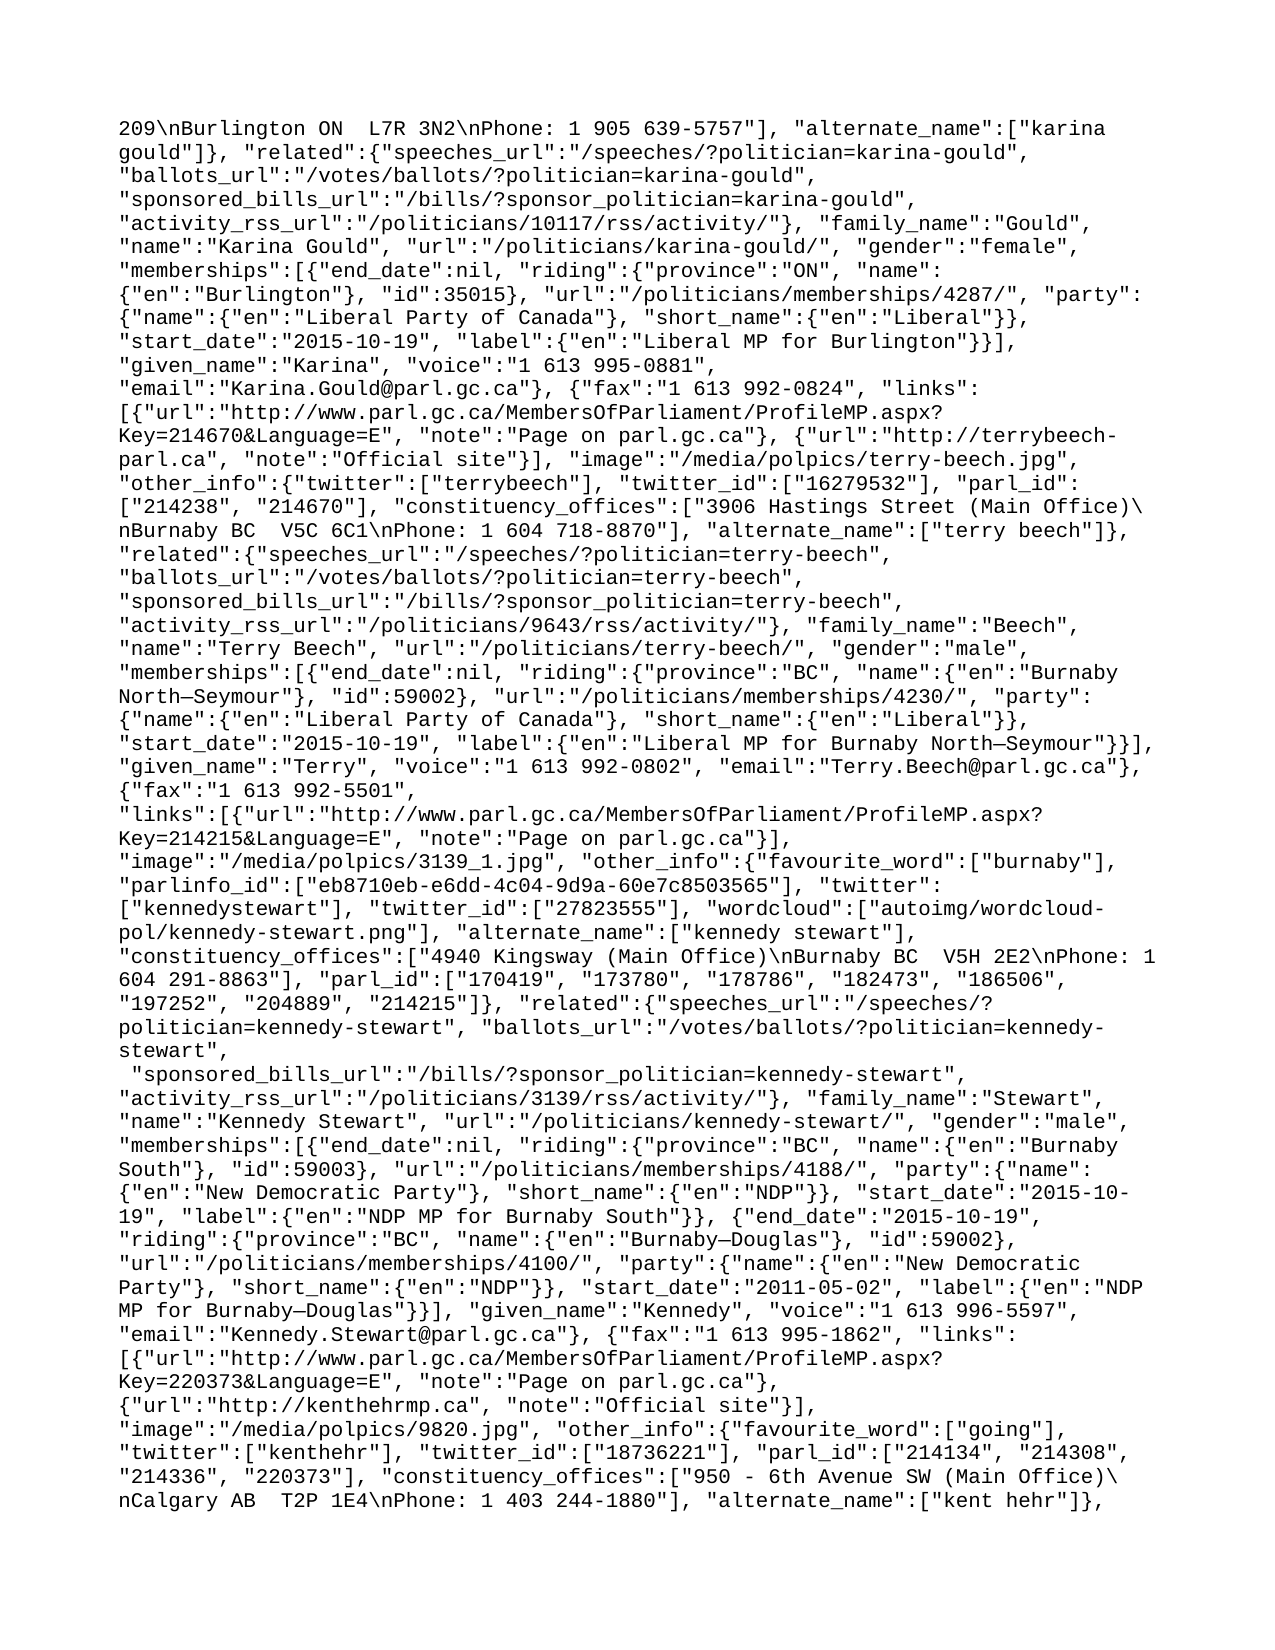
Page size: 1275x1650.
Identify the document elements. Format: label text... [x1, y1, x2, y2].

text 209\nBurlington ON L7R 3N2\nPhone: 1 905 639-5757"], "alternate_name":["karina gould"]}, "related":{"speeches_url":"/speeches/?politician=karina-gould", "ballots_url":"/votes/ballots/?politician=karina-gould", "sponsored_bills_url":"/bills/?sponsor_politician=karina-gould", "activity_rss_url":"/politicians/10117/rss/activity/"}, "family_name":"Gould", "name":"Karina Gould", "url":"/politicians/karina-gould/", "gender":"female", "memberships":[{"end_date":nil, "riding":{"province":"ON", "name":{"en":"Burlington"}, "id":35015}, "url":"/politicians/memberships/4287/", "party":{"name":{"en":"Liberal Party of Canada"}, "short_name":{"en":"Liberal"}}, "start_date":"2015-10-19", "label":{"en":"Liberal MP for Burlington"}}], "given_name":"Karina", "voice":"1 613 995-0881", "email":"Karina.Gould@parl.gc.ca"}, {"fax":"1 613 992-0824", "links":[{"url":"http://www.parl.gc.ca/MembersOfParliament/ProfileMP.aspx?Key=214670&Language=E", "note":"Page on parl.gc.ca"}, {"url":"http://terrybeech-parl.ca", "note":"Official site"}], "image":"/media/polpics/terry-beech.jpg", "other_info":{"twitter":["terrybeech"], "twitter_id":["16279532"], "parl_id":["214238", "214670"], "constituency_offices":["3906 Hastings Street (Main Office)\nBurnaby BC V5C 6C1\nPhone: 1 604 718-8870"], "alternate_name":["terry beech"]}, "related":{"speeches_url":"/speeches/?politician=terry-beech", "ballots_url":"/votes/ballots/?politician=terry-beech", "sponsored_bills_url":"/bills/?sponsor_politician=terry-beech", "activity_rss_url":"/politicians/9643/rss/activity/"}, "family_name":"Beech", "name":"Terry Beech", "url":"/politicians/terry-beech/", "gender":"male", "memberships":[{"end_date":nil, "riding":{"province":"BC", "name":{"en":"Burnaby North—Seymour"}, "id":59002}, "url":"/politicians/memberships/4230/", "party":{"name":{"en":"Liberal Party of Canada"}, "short_name":{"en":"Liberal"}}, "start_date":"2015-10-19", "label":{"en":"Liberal MP for Burnaby North—Seymour"}}], "given_name":"Terry", "voice":"1 613 992-0802", "email":"Terry.Beech@parl.gc.ca"}, {"fax":"1 613 992-5501", "links":[{"url":"http://www.parl.gc.ca/MembersOfParliament/ProfileMP.aspx?Key=214215&Language=E", "note":"Page on parl.gc.ca"}], "image":"/media/polpics/3139_1.jpg", "other_info":{"favourite_word":["burnaby"], "parlinfo_id":["eb8710eb-e6dd-4c04-9d9a-60e7c8503565"], "twitter":["kennedystewart"], "twitter_id":["27823555"], "wordcloud":["autoimg/wordcloud-pol/kennedy-stewart.png"], "alternate_name":["kennedy stewart"], "constituency_offices":["4940 Kingsway (Main Office)\nBurnaby BC V5H 2E2\nPhone: 1 604 291-8863"], "parl_id":["170419", "173780", "178786", "182473", "186506", "197252", "204889", "214215"]}, "related":{"speeches_url":"/speeches/?politician=kennedy-stewart", "ballots_url":"/votes/ballots/?politician=kennedy-stewart", [118, 118, 1157, 1064]
text "sponsored_bills_url":"/bills/?sponsor_politician=kennedy-stewart", "activity_rss_url":"/politicians/3139/rss/activity/"}, "family_name":"Stewart", "name":"Kennedy Stewart", "url":"/politicians/kennedy-stewart/", "gender":"male", "memberships":[{"end_date":nil, "riding":{"province":"BC", "name":{"en":"Burnaby South"}, "id":59003}, "url":"/politicians/memberships/4188/", "party":{"name":{"en":"New Democratic Party"}, "short_name":{"en":"NDP"}}, "start_date":"2015-10-19", "label":{"en":"NDP MP for Burnaby South"}}, {"end_date":"2015-10-19", "riding":{"province":"BC", "name":{"en":"Burnaby—Douglas"}, "id":59002}, "url":"/politicians/memberships/4100/", "party":{"name":{"en":"New Democratic Party"}, "short_name":{"en":"NDP"}}, "start_date":"2011-05-02", "label":{"en":"NDP MP for Burnaby—Douglas"}}], "given_name":"Kennedy", "voice":"1 613 996-5597", "email":"Kennedy.Stewart@parl.gc.ca"}, {"fax":"1 613 995-1862", "links":[{"url":"http://www.parl.gc.ca/MembersOfParliament/ProfileMP.aspx?Key=220373&Language=E", "note":"Page on parl.gc.ca"}, {"url":"http://kenthehrmp.ca", "note":"Official site"}], "image":"/media/polpics/9820.jpg", "other_info":{"favourite_word":["going"], "twitter":["kenthehr"], "twitter_id":["18736221"], "parl_id":["214134", "214308", "214336", "220373"], "constituency_offices":["950 - 6th Avenue SW (Main Office)\nCalgary AB T2P 1E4\nPhone: 1 403 244-1880"], "alternate_name":["kent hehr"]}, [118, 1064, 1157, 1513]
